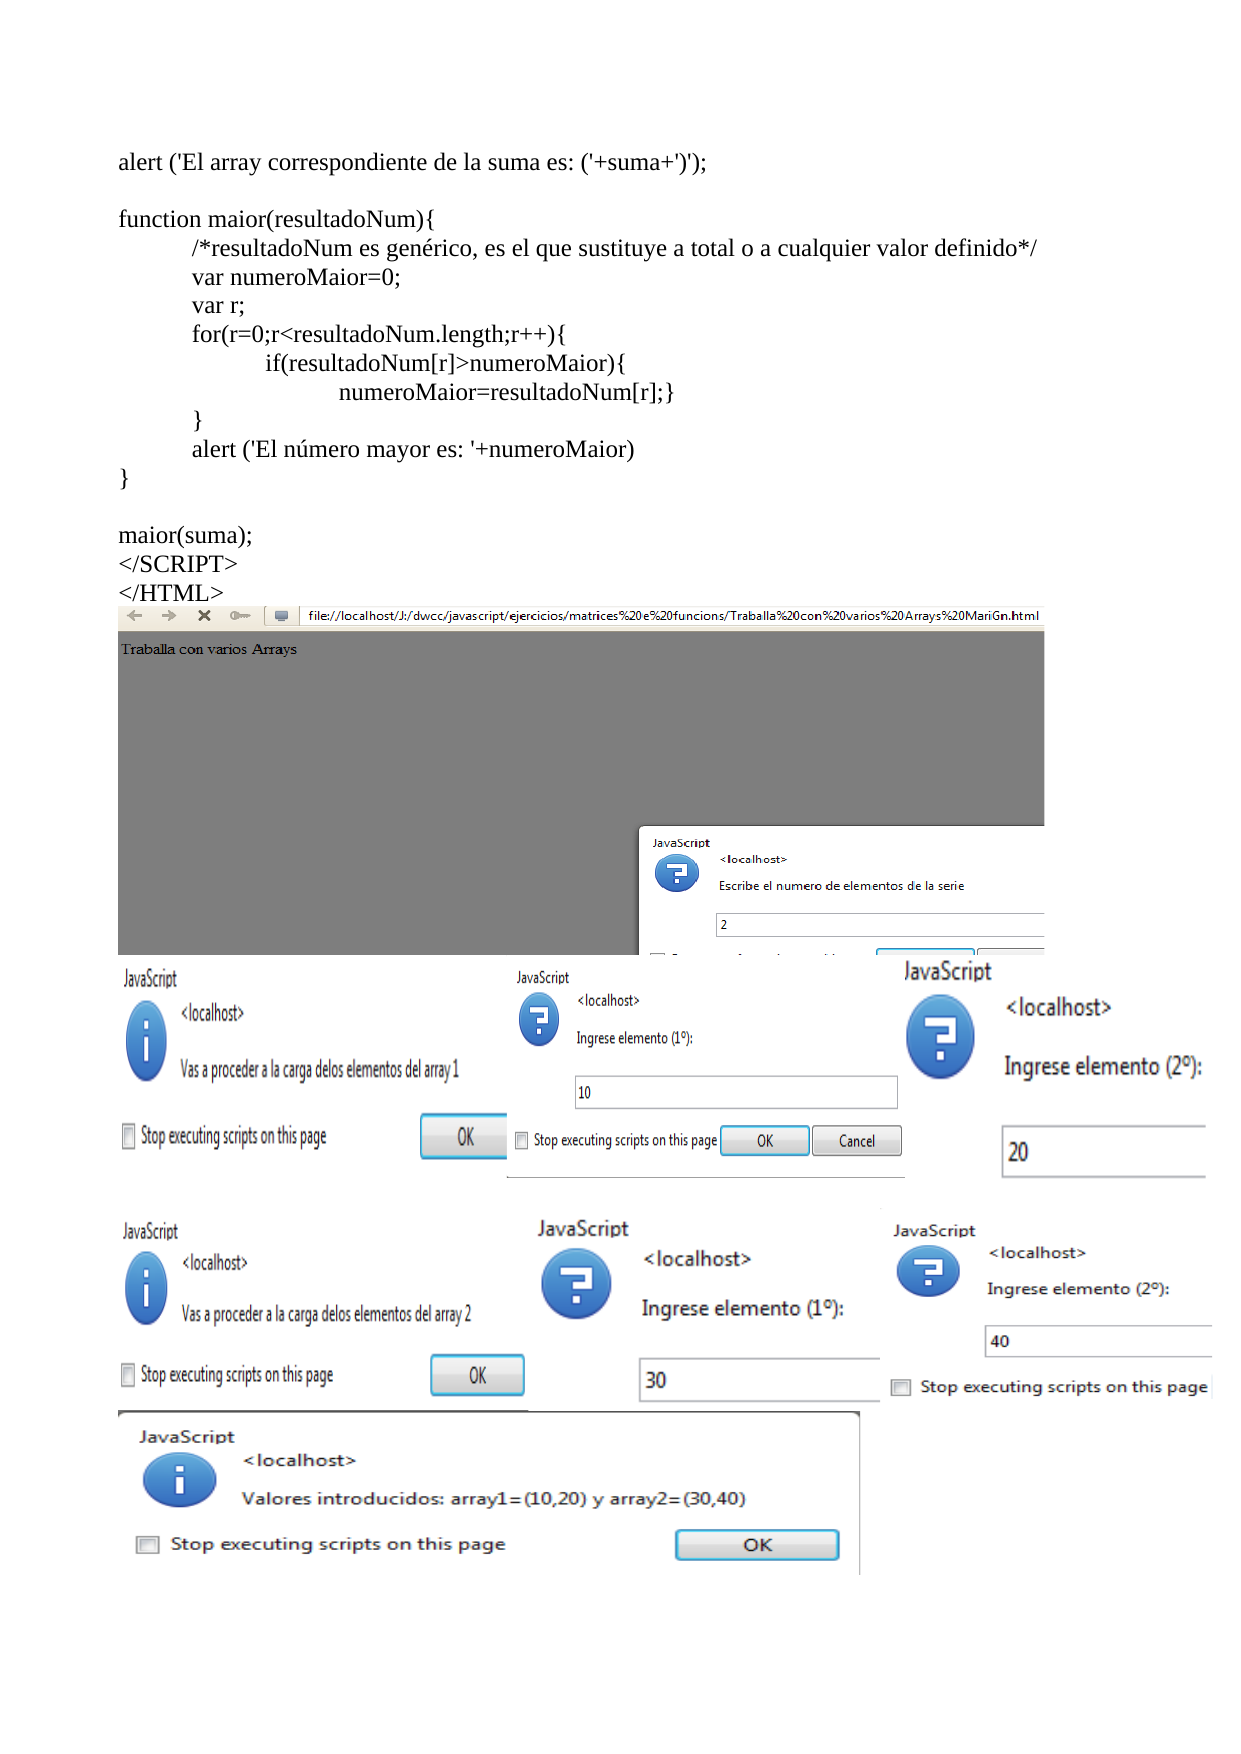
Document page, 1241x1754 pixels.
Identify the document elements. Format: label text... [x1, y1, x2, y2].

text alert ('El array correspondiente de la suma es: ('+suma+')'); [118, 147, 1122, 176]
text numeroMaior=resultadoNum[r];} [118, 377, 1122, 406]
text var numeroMaior=0; [118, 262, 1122, 291]
text } [118, 406, 1122, 434]
text if(resultadoNum[r]>numeroMaior){ [118, 348, 1122, 377]
text var r; [118, 291, 1122, 319]
text function maior(resultadoNum){ [118, 204, 1122, 233]
text </HTML> [118, 578, 1122, 607]
text maior(suma); [118, 521, 1122, 549]
text /*resultadoNum es genérico, es el que sustituye a total o a cualquier valor definido*/ [118, 233, 1122, 262]
text for(r=0;r<resultadoNum.length;r++){ [118, 319, 1122, 348]
text </SCRIPT> [118, 549, 1122, 578]
text } [118, 463, 1122, 492]
text alert ('El número mayor es: '+numeroMaior) [118, 434, 1122, 463]
